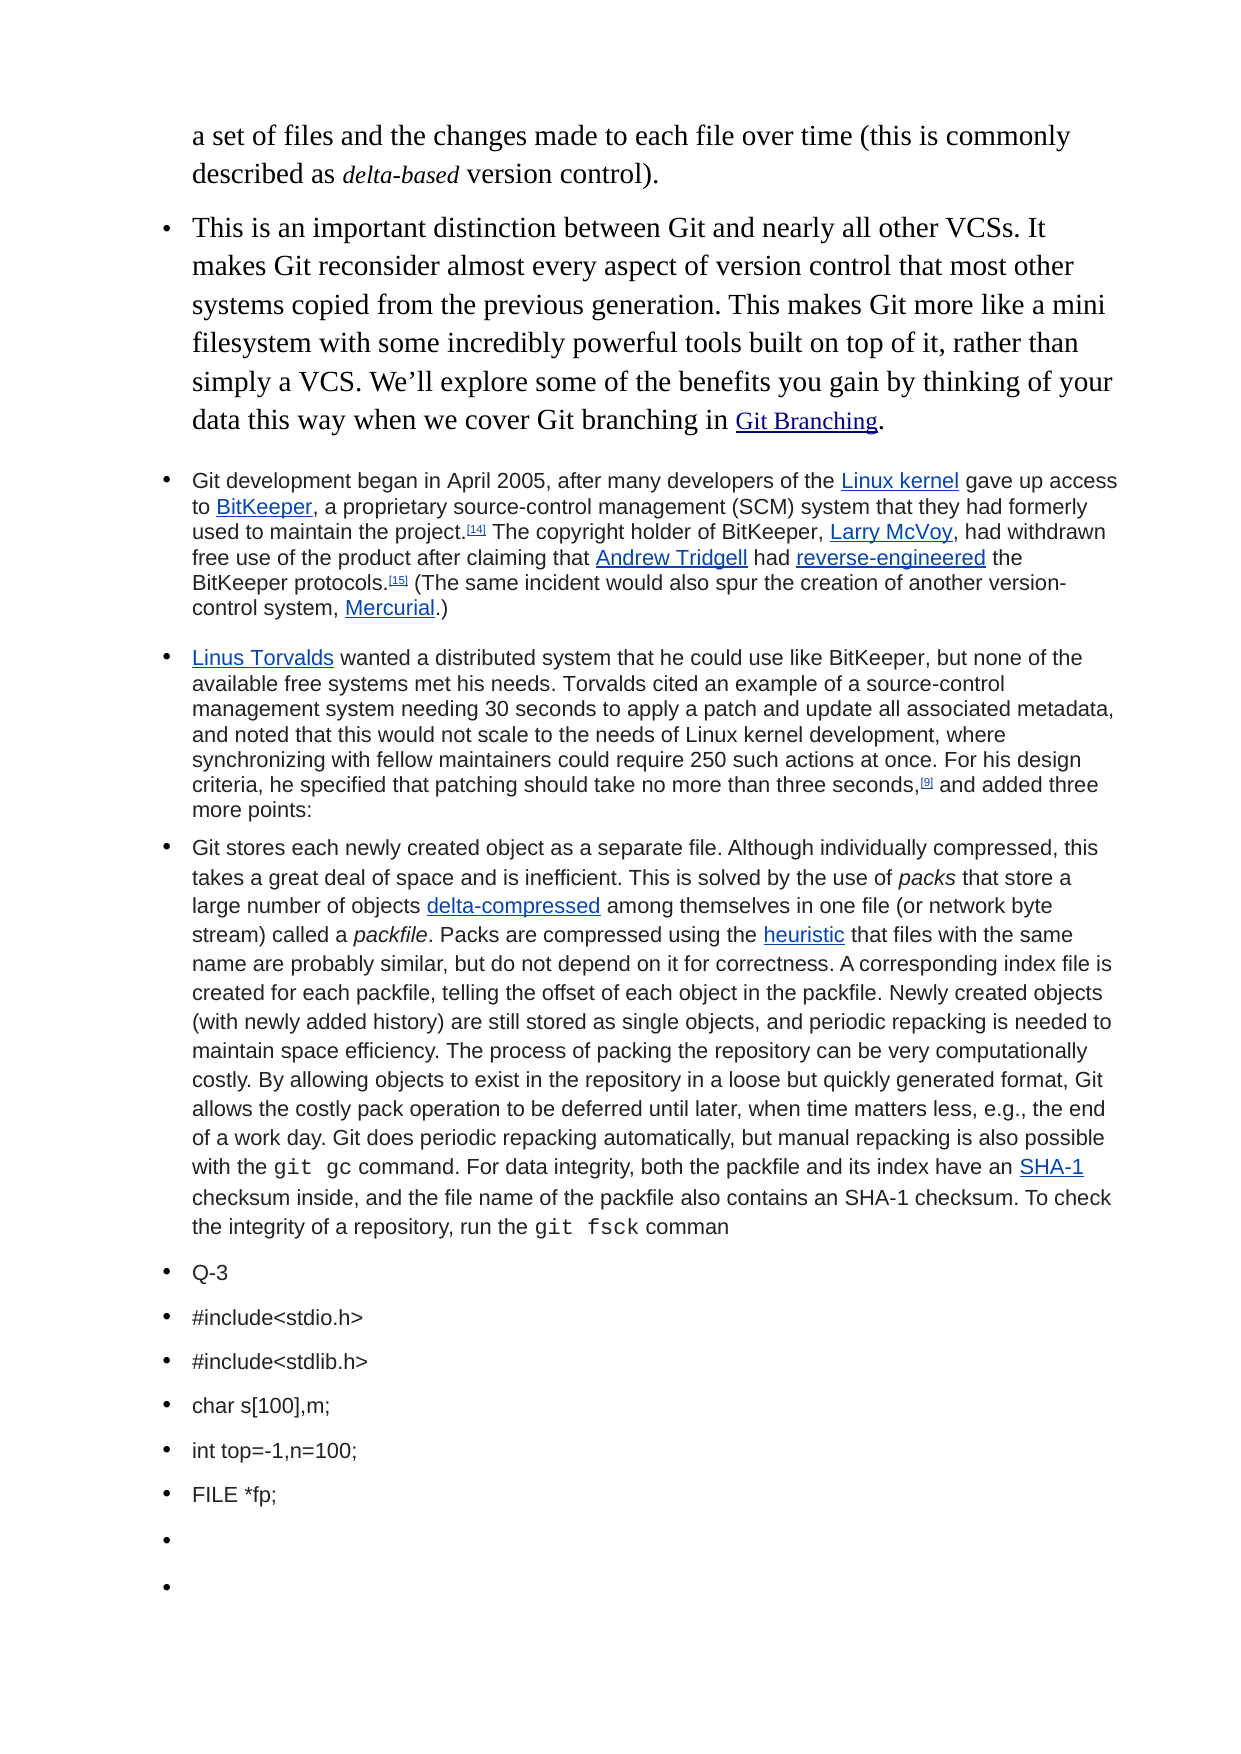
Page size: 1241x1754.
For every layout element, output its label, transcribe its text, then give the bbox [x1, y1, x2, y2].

list Linus Torvalds wanted a distributed system that he could use like BitKeeper, but none of the available free systems met his needs. Torvalds cited an example of a source-control management system needing 30 seconds to apply a patch and update all associated metadata, and noted that this would not scale to the needs of Linux kernel development, where synchronizing with fellow maintainers could require 250 such actions at once. For his design criteria, he specified that patching should take no more than three seconds,[9] and added three more points: [162, 645, 1122, 822]
list FILE *fp; [162, 1481, 1122, 1507]
list a set of files and the changes made to each file over time (this is commonly described as delta-based version control). [162, 118, 1122, 190]
list This is an important distinction between Git and nearly all other VCSs. It makes Git reconsider almost every aspect of version control that most other systems copied from the previous generation. This makes Git more like a mini filesystem with some incredibly powerful tools built on top of it, rather than simply a VCS. We’ll explore some of the benefits you gain by thinking of your data this way when we cover Git branching in Git Branching. [162, 210, 1122, 436]
list Q-3 [162, 1259, 1122, 1286]
list #include<stdio.h> [162, 1304, 1122, 1330]
list Git development began in April 2005, after many developers of the Linux kernel gave up access to BitKeeper, a proprietary source-control management (SCM) system that they had formerly used to maintain the project.[14] The copyright holder of BitKeeper, Larry McVoy, had withdrawn free use of the product after claiming that Andrew Tridgell had reverse-engineered the BitKeeper protocols.[15] (The same incident would also spur the creation of another version-control system, Mercurial.) [162, 468, 1122, 620]
list char s[100],m; [162, 1393, 1122, 1419]
list Git stores each newly created object as a separate file. Although individually compressed, this takes a great deal of space and is inefficient. This is solved by the use of packs that store a large number of objects delta-compressed among themselves in one file (or network byte stream) called a packfile. Packs are compressed using the heuristic that files with the same name are probably similar, but do not depend on it for correctness. A corresponding index file is created for each packfile, telling the offset of each object in the packfile. Newly created objects (with newly added history) are still stored as single objects, and periodic repacking is needed to maintain space efficiency. The process of packing the repository can be very computationally costly. By allowing objects to exist in the repository in a loose but quickly generated format, Git allows the costly pack operation to be deferred until later, when time matters less, e.g., the end of a work day. Git does periodic repacking automatically, but manual repacking is also possible with the git gc command. For data integrity, both the packfile and its index have an SHA-1 checksum inside, and the file name of the packfile also contains an SHA-1 checksum. To check the integrity of a repository, run the git fsck comman [162, 835, 1122, 1241]
list #include<stdlib.h> [162, 1348, 1122, 1374]
list int top=-1,n=100; [162, 1437, 1122, 1463]
